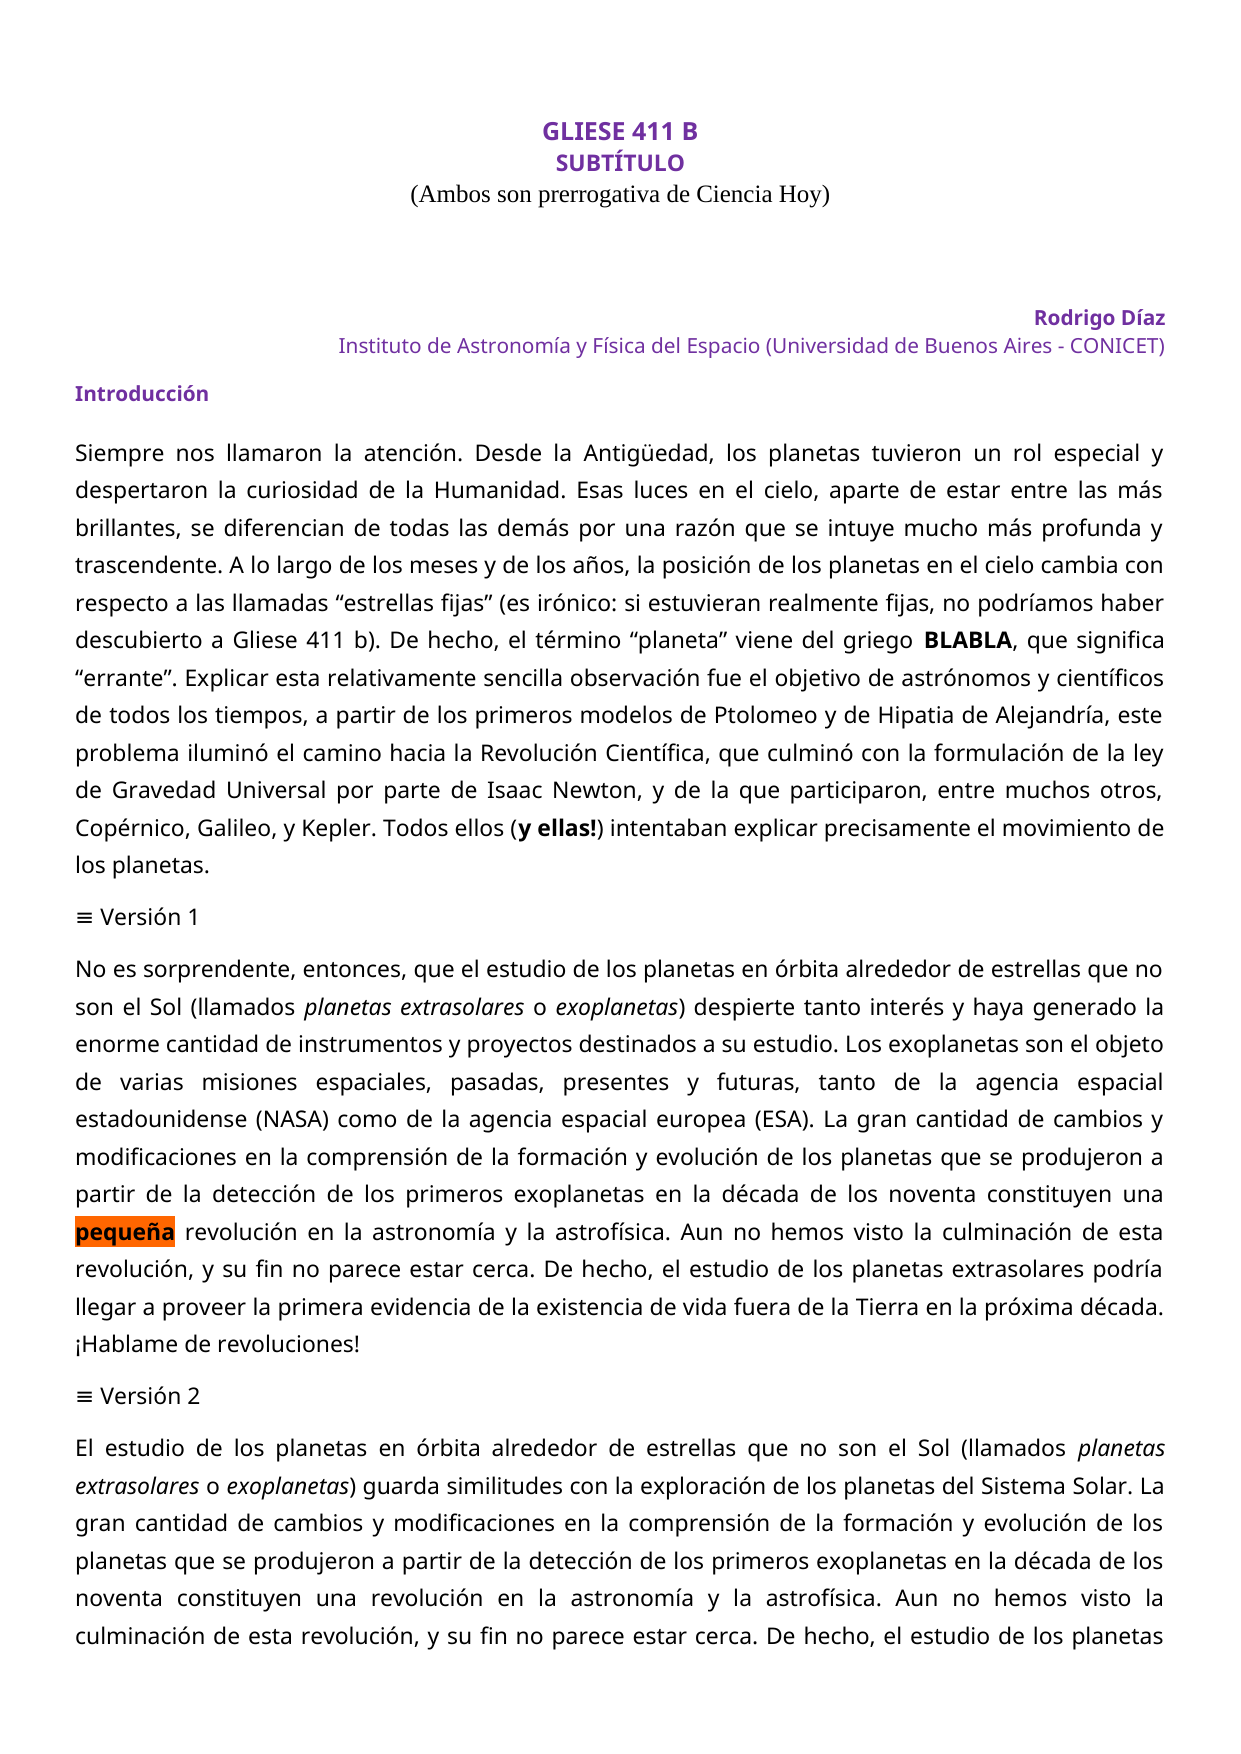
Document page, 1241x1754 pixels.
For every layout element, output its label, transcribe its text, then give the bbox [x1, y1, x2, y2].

text Gliese 411 b [75, 113, 1165, 147]
text ≡ Versión 1 [75, 901, 1165, 932]
text No es sorprendente, entonces, que el estudio de los planetas en órbita alrededor de estrellas que no son el Sol (llamados planetas extrasolares o exoplanetas) despierte tanto interés y haya generado la enorme cantidad de instrumentos y proyectos destinados a su estudio. Los exoplanetas son el objeto de varias misiones espaciales, pasadas, presentes y futuras, tanto de la agencia espacial estadounidense (NASA) como de la agencia espacial europea (ESA). La gran cantidad de cambios y modificaciones en la comprensión de la formación y evolución de los planetas que se produjeron a partir de la detección de los primeros exoplanetas en la década de los noventa constituyen una pequeña revolución en la astronomía y la astrofísica. Aun no hemos visto la culminación de esta revolución, y su fin no parece estar cerca. De hecho, el estudio de los planetas extrasolares podría llegar a proveer la primera evidencia de la existencia de vida fuera de la Tierra en la próxima década. ¡Hablame de revoluciones! [75, 953, 1165, 1359]
text El estudio de los planetas en órbita alrededor de estrellas que no son el Sol (llamados planetas extrasolares o exoplanetas) guarda similitudes con la exploración de los planetas del Sistema Solar. La gran cantidad de cambios y modificaciones en la comprensión de la formación y evolución de los planetas que se produjeron a partir de la detección de los primeros exoplanetas en la década de los noventa constituyen una revolución en la astronomía y la astrofísica. Aun no hemos visto la culminación de esta revolución, y su fin no parece estar cerca. De hecho, el estudio de los planetas [75, 1432, 1165, 1651]
text Instituto de Astronomía y Física del Espacio (Universidad de Buenos Aires - CONICET) [75, 332, 1165, 360]
text (Ambos son prerrogativa de Ciencia Hoy) [75, 179, 1165, 207]
text SUBTÍTULO [75, 147, 1165, 179]
text Introducción [75, 379, 1165, 408]
text Siempre nos llamaron la atención. Desde la Antigüedad, los planetas tuvieron un rol especial y despertaron la curiosidad de la Humanidad. Esas luces en el cielo, aparte de estar entre las más brillantes, se diferencian de todas las demás por una razón que se intuye mucho más profunda y trascendente. A lo largo de los meses y de los años, la posición de los planetas en el cielo cambia con respecto a las llamadas “estrellas fijas” (es irónico: si estuvieran realmente fijas, no podríamos haber descubierto a Gliese 411 b). De hecho, el término “planeta” viene del griego BLABLA, que significa “errante”. Explicar esta relativamente sencilla observación fue el objetivo de astrónomos y científicos de todos los tiempos, a partir de los primeros modelos de Ptolomeo y de Hipatia de Alejandría, este problema iluminó el camino hacia la Revolución Científica, que culminó con la formulación de la ley de Gravedad Universal por parte de Isaac Newton, y de la que participaron, entre muchos otros, Copérnico, Galileo, y Kepler. Todos ellos (y ellas!) intentaban explicar precisamente el movimiento de los planetas. [75, 436, 1165, 880]
text ≡ Versión 2 [75, 1380, 1165, 1411]
text Rodrigo Díaz [75, 303, 1165, 332]
